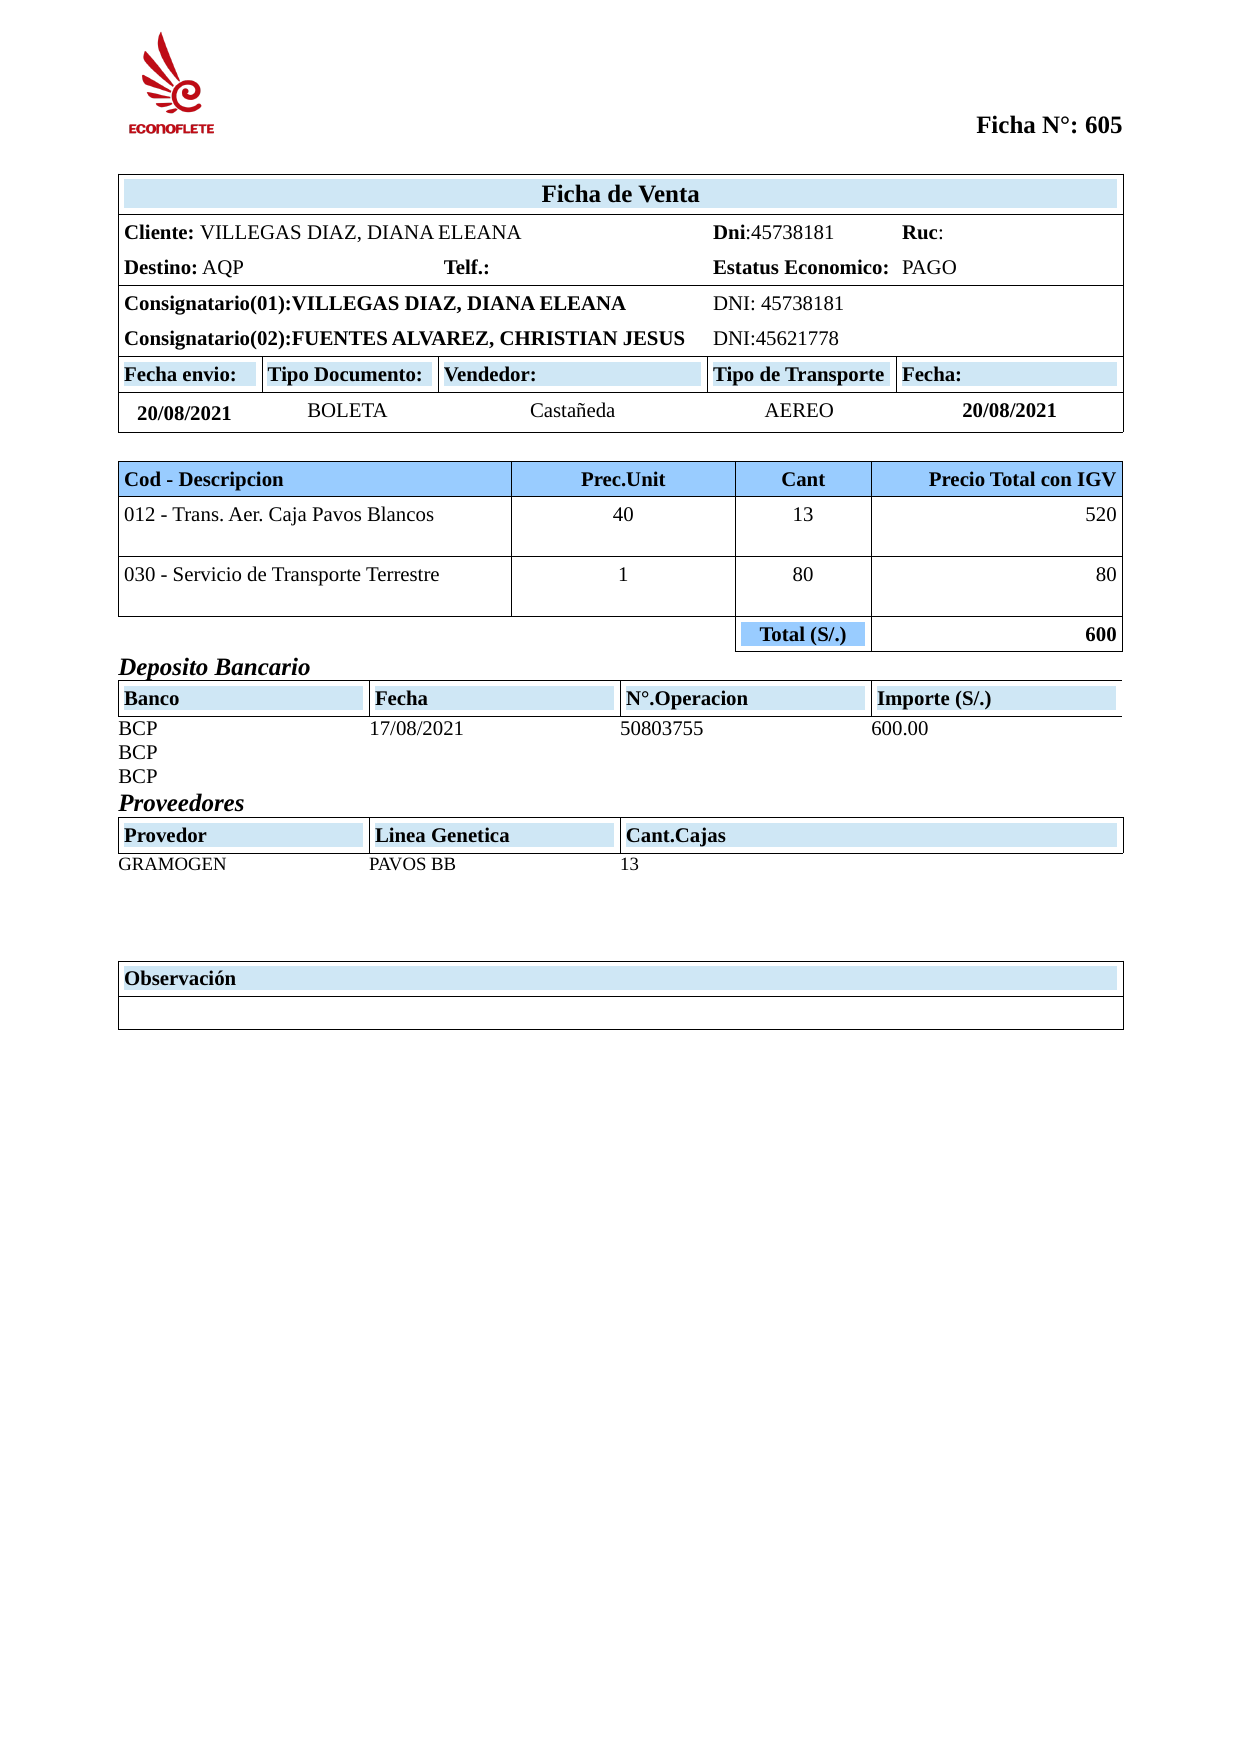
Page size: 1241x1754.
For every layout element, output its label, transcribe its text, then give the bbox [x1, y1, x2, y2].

table_header Provedor [119, 818, 369, 853]
table_cell [511, 617, 735, 651]
table_cell 13 [736, 497, 871, 556]
table_cell BOLETA [262, 393, 438, 432]
table_cell 600 [872, 617, 1122, 651]
table_cell [871, 764, 1122, 788]
table_cell 13 [620, 854, 1123, 874]
table_cell BCP [118, 740, 369, 764]
table_header Ficha de Venta [119, 175, 1123, 214]
table_header Fecha [370, 681, 620, 716]
table_cell 40 [512, 497, 735, 556]
table_cell Fecha envio: [119, 357, 262, 392]
table_header Cant [736, 462, 871, 496]
table_header N°.Operacion [621, 681, 871, 716]
table_cell Consignatario(01):VILLEGAS DIAZ, DIANA ELEANA [119, 286, 707, 321]
table_cell BCP [118, 717, 369, 740]
table_cell 80 [872, 557, 1122, 616]
table_cell [369, 764, 620, 788]
table_cell 1 [512, 557, 735, 616]
table_cell Tipo Documento: [263, 357, 438, 392]
table_cell Tipo de Transporte [708, 357, 896, 392]
table_cell Ruc: [896, 215, 1123, 249]
table_cell [871, 740, 1122, 764]
table_header Precio Total con IGV [872, 462, 1122, 496]
table_cell [369, 740, 620, 764]
table_cell DNI:45621778 [707, 321, 1123, 356]
table_cell AEREO [707, 393, 896, 432]
table_cell [118, 939, 369, 961]
table_cell PAGO [896, 249, 1123, 285]
table_cell [369, 939, 620, 961]
picture [118, 31, 225, 134]
table_cell BCP [118, 764, 369, 788]
table_header Cant.Cajas [621, 818, 1123, 853]
table_cell Vendedor: [439, 357, 707, 392]
table_cell 030 - Servicio de Transporte Terrestre [119, 557, 511, 616]
table_cell [620, 874, 1123, 896]
table_cell Estatus Economico: [707, 249, 896, 285]
table_header Cod - Descripcion [119, 462, 511, 496]
table_cell [620, 939, 1123, 961]
text Deposito Bancario [118, 652, 1122, 680]
table_cell [620, 764, 871, 788]
table_cell DNI: 45738181 [707, 286, 1123, 321]
table_cell [118, 896, 369, 917]
table_cell Total (S/.) [736, 617, 871, 651]
table_cell Consignatario(02):FUENTES ALVAREZ, CHRISTIAN JESUS [119, 321, 707, 356]
table_cell Telf.: [438, 249, 707, 285]
table_cell [620, 896, 1123, 917]
table_cell 80 [736, 557, 871, 616]
table_cell Destino: AQP [119, 249, 438, 285]
table_cell 50803755 [620, 717, 871, 740]
table_cell [369, 874, 620, 896]
table_cell Dni:45738181 [707, 215, 896, 249]
table_header Banco [119, 681, 369, 716]
table_cell 600.00 [871, 717, 1122, 740]
table_header Prec.Unit [512, 462, 735, 496]
table_cell GRAMOGEN [118, 854, 369, 874]
text Proveedores [118, 788, 1122, 817]
table_cell Fecha: [897, 357, 1123, 392]
table_cell 20/08/2021 [119, 393, 262, 432]
table_header Observación [119, 962, 1123, 996]
table_cell 17/08/2021 [369, 717, 620, 740]
table_cell Cliente: VILLEGAS DIAZ, DIANA ELEANA [119, 215, 707, 249]
table_cell 012 - Trans. Aer. Caja Pavos Blancos [119, 497, 511, 556]
table_cell Castañeda [438, 393, 707, 432]
table_cell [369, 918, 620, 939]
table_header Importe (S/.) [872, 681, 1122, 716]
table_cell [119, 997, 1123, 1029]
table_cell PAVOS BB [369, 854, 620, 874]
table_header Linea Genetica [370, 818, 620, 853]
table_cell 520 [872, 497, 1122, 556]
table_cell [118, 918, 369, 939]
table_cell [118, 617, 511, 651]
table_cell [620, 740, 871, 764]
table_cell [369, 896, 620, 917]
table_cell [620, 918, 1123, 939]
table_cell [118, 874, 369, 896]
table_cell 20/08/2021 [896, 393, 1123, 432]
